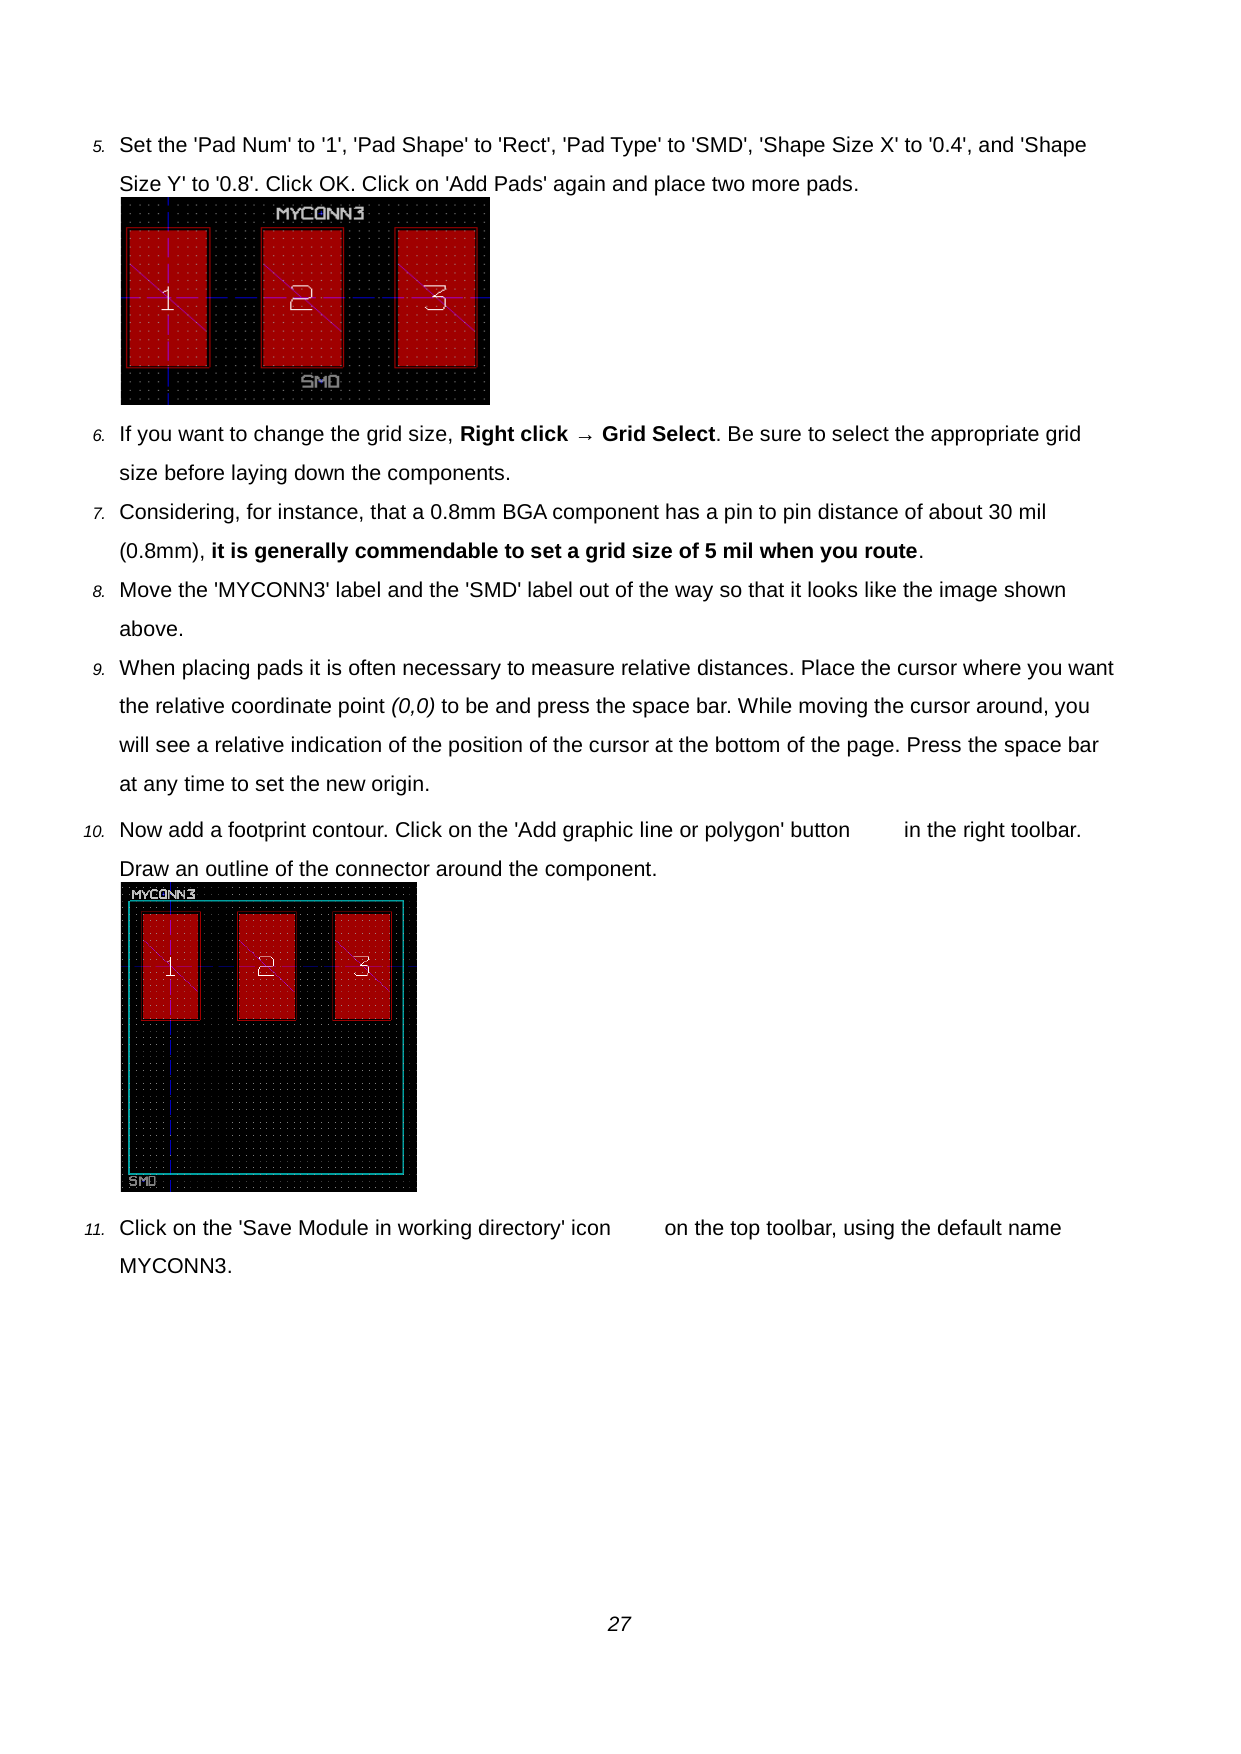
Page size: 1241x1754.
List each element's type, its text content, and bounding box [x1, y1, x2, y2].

list Now add a footprint contour. Click on the 'Add graphic line or polygon' button in the right toolbar. Draw an outline of the connector around the component. [119, 796, 1122, 1194]
list When placing pads it is often necessary to measure relative distances. Place the cursor where you want the relative coordinate point (0,0) to be and press the space bar. While moving the cursor around, you will see a relative indication of the position of the cursor at the bottom of the page. Press the space bar at any time to set the new origin. [119, 641, 1122, 796]
list Move the 'MYCONN3' label and the 'SMD' label out of the way so that it looks like the image shown above. [119, 563, 1122, 641]
list Click on the 'Save Module in working directory' icon on the top toolbar, using the default name MYCONN3. [119, 1194, 1122, 1278]
list Considering, for instance, that a 0.8mm BGA component has a pin to pin distance of about 30 mil (0.8mm), it is generally commendable to set a grid size of 5 mil when you route. [119, 485, 1122, 563]
list Set the 'Pad Num' to '1', 'Pad Shape' to 'Rect', 'Pad Type' to 'SMD', 'Shape Size X' to '0.4', and 'Shape Size Y' to '0.8'. Click OK. Click on 'Add Pads' again and place two more pads. [119, 118, 1122, 407]
list If you want to change the grid size, Right click → Grid Select. Be sure to select the appropriate grid size before laying down the components. [119, 407, 1122, 485]
